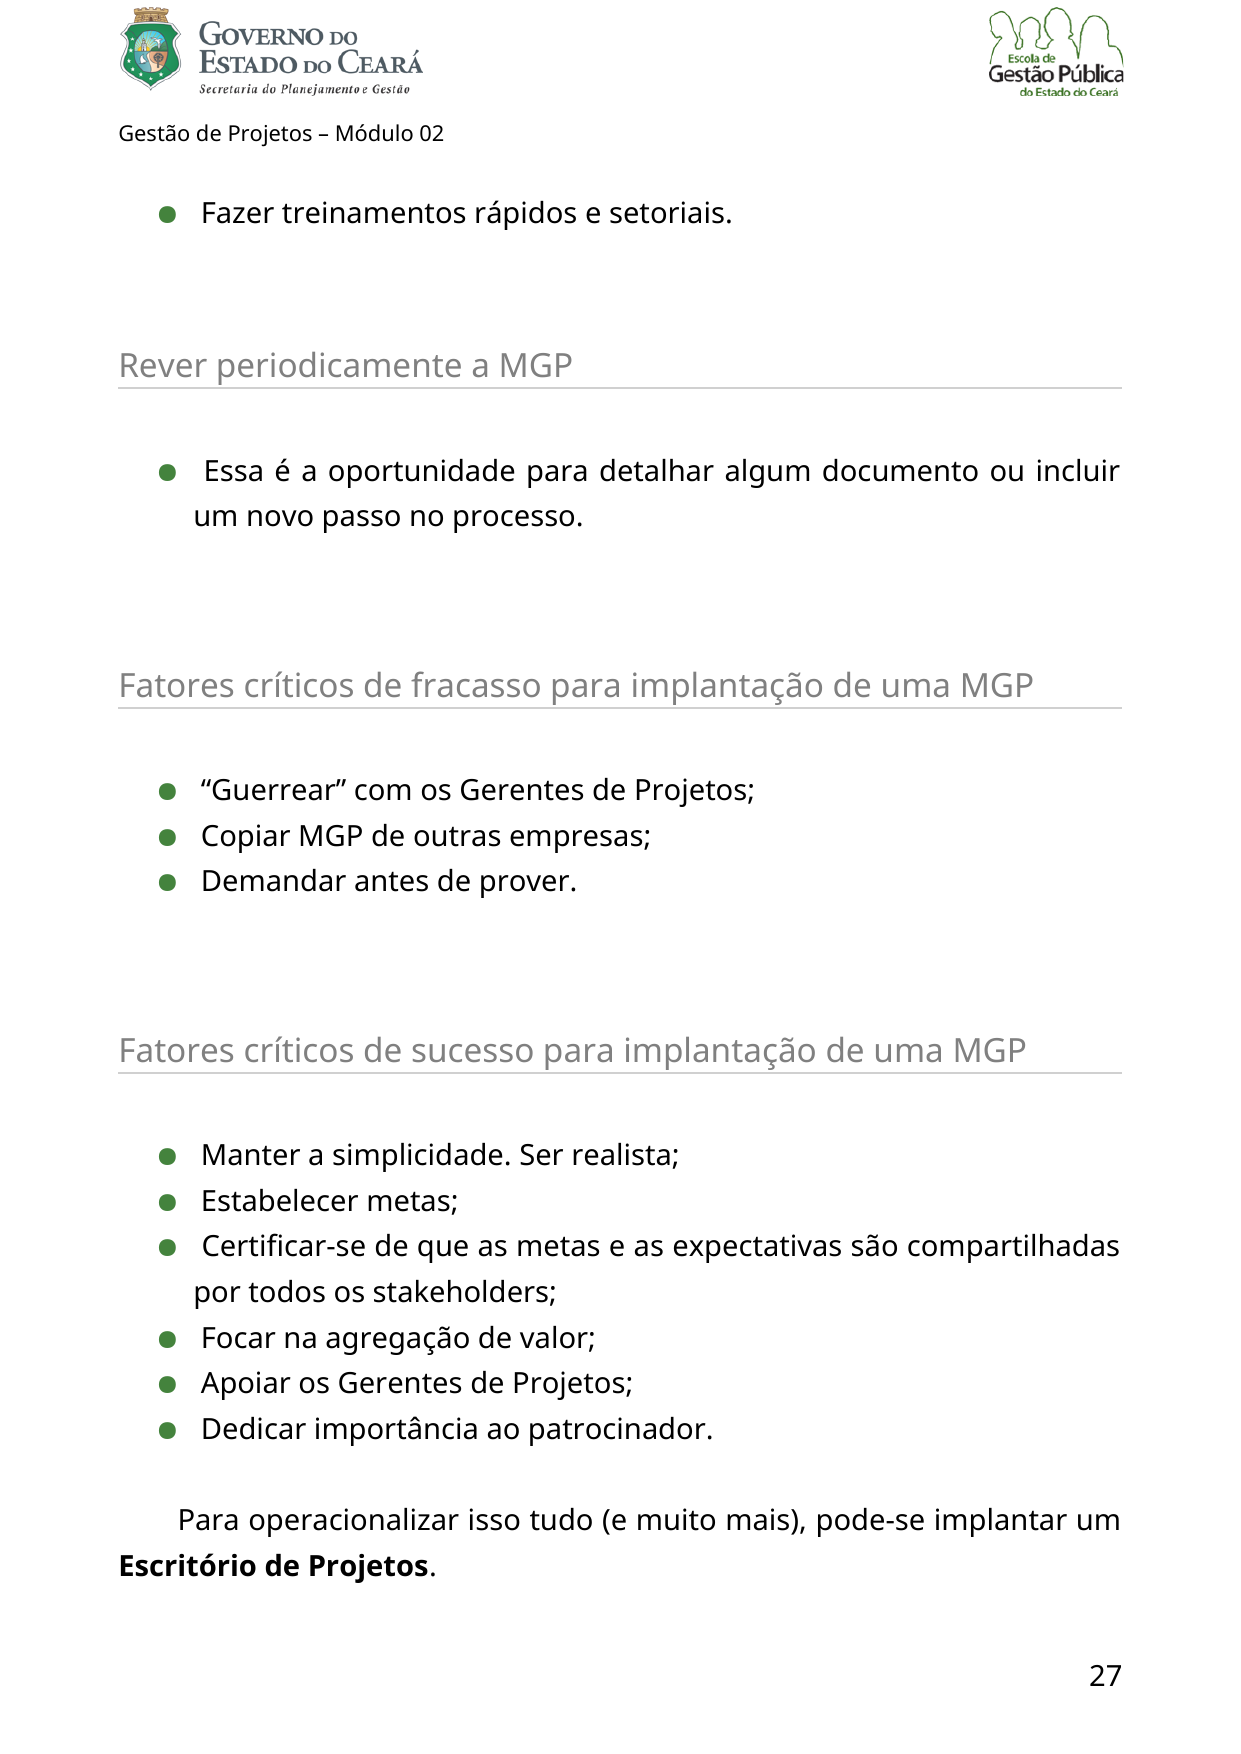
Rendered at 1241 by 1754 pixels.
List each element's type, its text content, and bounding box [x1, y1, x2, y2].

picture [120, 7, 1124, 96]
text Para operacionalizar isso tudo (e muito mais), pode-se implantar um Escritório de Projetos. [118, 1499, 1122, 1585]
list Dedicar importância ao patrocinador. [156, 1408, 1122, 1448]
list Demandar antes de prover. [156, 861, 1122, 900]
list Copiar MGP de outras empresas; [156, 815, 1122, 855]
list Manter a simplicidade. Ser realista; [156, 1134, 1122, 1174]
list Fazer treinamentos rápidos e setoriais. [156, 192, 1122, 232]
subtitle Fatores críticos de fracasso para implantação de uma MGP [118, 644, 1122, 707]
subtitle Fatores críticos de sucesso para implantação de uma MGP [118, 1009, 1122, 1072]
subtitle Rever periodicamente a MGP [118, 341, 1122, 387]
list Apoiar os Gerentes de Projetos; [156, 1362, 1122, 1402]
list Certificar-se de que as metas e as expectativas são compartilhadas por todos os stakeholders; [156, 1226, 1122, 1311]
list Estabelecer metas; [156, 1180, 1122, 1220]
list Focar na agregação de valor; [156, 1317, 1122, 1357]
list Essa é a oportunidade para detalhar algum documento ou incluir um novo passo no processo. [156, 450, 1122, 535]
list “Guerrear” com os Gerentes de Projetos; [156, 769, 1122, 809]
